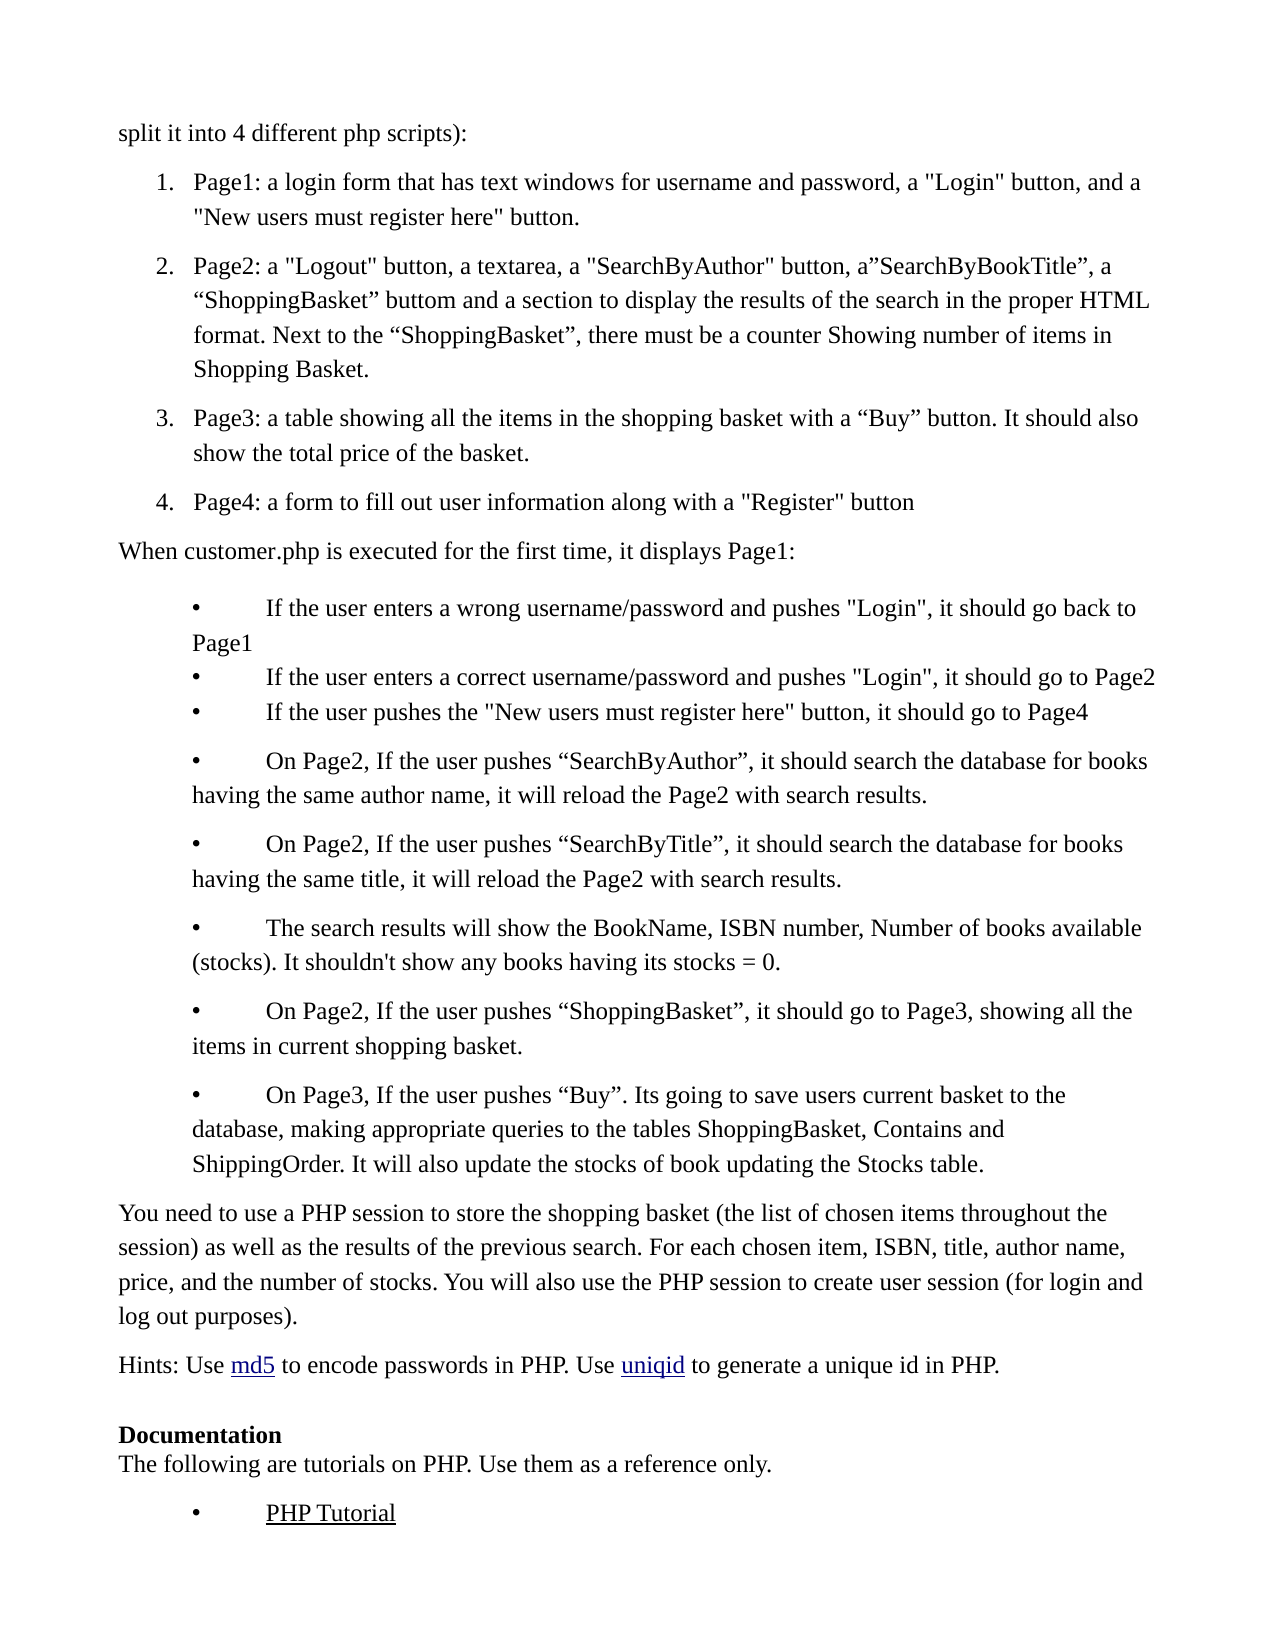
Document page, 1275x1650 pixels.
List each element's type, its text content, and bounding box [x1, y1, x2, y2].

text split it into 4 different php scripts): [118, 118, 1157, 147]
list On Page2, If the user pushes “ShoppingBasket”, it should go to Page3, showing all the items in current shopping basket. [192, 996, 1157, 1060]
list The search results will show the BookName, ISBN number, Number of books available (stocks). It shouldn't show any books having its stocks = 0. [192, 913, 1157, 976]
list On Page2, If the user pushes “SearchByAuthor”, it should search the database for books having the same author name, it will reload the Page2 with search results. [192, 746, 1157, 809]
text Hints: Use md5 to encode passwords in PHP. Use uniqid to generate a unique id in PHP. [118, 1351, 1157, 1379]
list On Page3, If the user pushes “Buy”. Its going to save users current basket to the database, making appropriate queries to the tables ShoppingBasket, Contains and ShippingOrder. It will also update the stocks of book updating the Stocks table. [192, 1080, 1157, 1178]
list Page4: a form to fill out user information along with a "Register" button [156, 487, 1157, 516]
list If the user enters a wrong username/password and pushes "Login", it should go back to Page1 [192, 593, 1157, 657]
list Page3: a table showing all the items in the shopping basket with a “Buy” button. It should also show the total price of the basket. [156, 403, 1157, 466]
text When customer.php is executed for the first time, it displays Page1: [118, 536, 1157, 564]
list If the user enters a correct username/password and pushes "Login", it should go to Page2 [192, 662, 1157, 691]
text The following are tutorials on PHP. Use them as a reference only. [118, 1449, 1157, 1478]
list PHP Tutorial [192, 1498, 1157, 1527]
subtitle Documentation [118, 1420, 1157, 1449]
list On Page2, If the user pushes “SearchByTitle”, it should search the database for books having the same title, it will reload the Page2 with search results. [192, 829, 1157, 893]
list Page1: a login form that has text windows for username and password, a "Login" button, and a "New users must register here" button. [156, 167, 1157, 230]
list Page2: a "Logout" button, a textarea, a "SearchByAuthor" button, a”SearchByBookTitle”, a “ShoppingBasket” buttom and a section to display the results of the search in the proper HTML format. Next to the “ShoppingBasket”, there must be a counter Showing number of items in Shopping Basket. [156, 251, 1157, 383]
text You need to use a PHP session to store the shopping basket (the list of chosen items throughout the session) as well as the results of the previous search. For each chosen item, ISBN, title, author name, price, and the number of stocks. You will also use the PHP session to create user session (for login and log out purposes). [118, 1198, 1157, 1330]
list If the user pushes the "New users must register here" button, it should go to Page4 [192, 697, 1157, 726]
